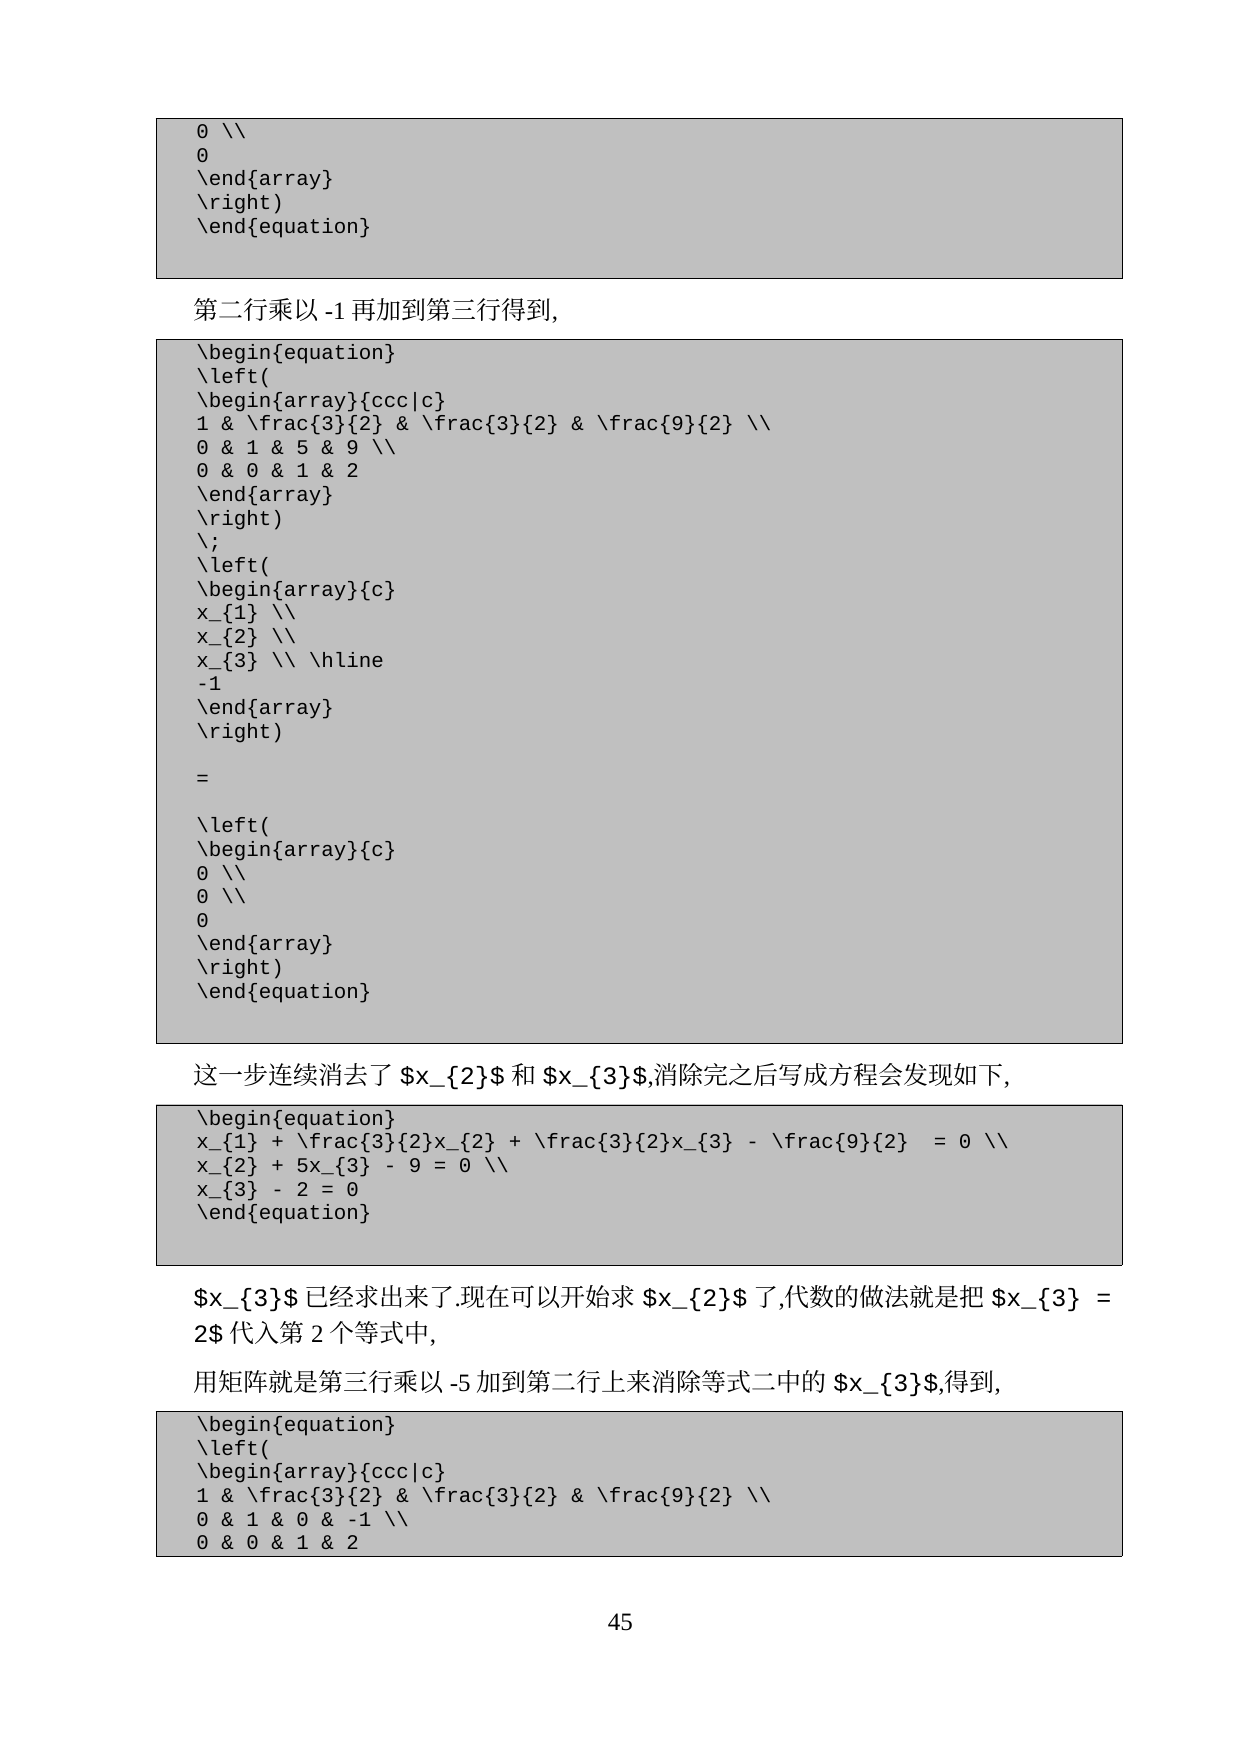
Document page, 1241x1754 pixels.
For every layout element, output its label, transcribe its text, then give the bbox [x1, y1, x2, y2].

list \begin{array}{ccc|c} [157, 1458, 1122, 1482]
list \right) [157, 718, 1122, 741]
list 0 \\ [157, 859, 1122, 883]
list \end{array} [157, 481, 1122, 505]
list $x_{3}$ 已经求出来了.现在可以开始求 $x_{2}$ 了,代数的做法就是把 $x_{3} = 2$ 代入第 2 个等式中, [156, 1277, 1122, 1350]
list 0 & 1 & 0 & -1 \\ [157, 1506, 1122, 1529]
list 第二行乘以 -1 再加到第三行得到, [156, 291, 1122, 327]
list 0 \\ [157, 883, 1122, 907]
list \left( [157, 1435, 1122, 1458]
list 0 & 0 & 1 & 2 [157, 457, 1122, 481]
list \end{array} [157, 165, 1122, 189]
list \left( [157, 552, 1122, 576]
list 1 & \frac{3}{2} & \frac{3}{2} & \frac{9}{2} \\ [157, 1482, 1122, 1506]
list 这一步连续消去了 $x_{2}$ 和 $x_{3}$,消除完之后写成方程会发现如下, [156, 1056, 1122, 1092]
list 0 [157, 907, 1122, 930]
list \left( [157, 363, 1122, 387]
list = [157, 765, 1122, 788]
list \right) [157, 189, 1122, 213]
list \left( [157, 812, 1122, 836]
list 0 \\ [157, 119, 1122, 142]
list x_{1} \\ [157, 599, 1122, 623]
list \begin{array}{c} [157, 836, 1122, 859]
list \end{array} [157, 930, 1122, 954]
list \right) [157, 505, 1122, 528]
list x_{2} + 5x_{3} - 9 = 0 \\ [157, 1152, 1122, 1176]
list \begin{array}{ccc|c} [157, 387, 1122, 410]
list x_{3} - 2 = 0 [157, 1176, 1122, 1199]
list \begin{array}{c} [157, 576, 1122, 599]
list x_{1} + \frac{3}{2}x_{2} + \frac{3}{2}x_{3} - \frac{9}{2} = 0 \\ [157, 1128, 1122, 1152]
list \end{equation} [157, 213, 1122, 239]
list x_{3} \\ \hline [157, 647, 1122, 670]
list \end{equation} [157, 978, 1122, 1004]
list \; [157, 528, 1122, 552]
list \begin{equation} [157, 1412, 1122, 1435]
list \end{equation} [157, 1199, 1122, 1226]
list -1 [157, 670, 1122, 694]
list \begin{equation} [157, 340, 1122, 363]
list \right) [157, 954, 1122, 978]
list 0 & 1 & 5 & 9 \\ [157, 434, 1122, 457]
list 0 & 0 & 1 & 2 [157, 1529, 1122, 1556]
list 用矩阵就是第三行乘以 -5 加到第二行上来消除等式二中的 $x_{3}$,得到, [156, 1362, 1122, 1398]
list x_{2} \\ [157, 623, 1122, 647]
list \end{array} [157, 694, 1122, 718]
list \begin{equation} [157, 1106, 1122, 1128]
list 1 & \frac{3}{2} & \frac{3}{2} & \frac{9}{2} \\ [157, 410, 1122, 434]
list 0 [157, 142, 1122, 165]
